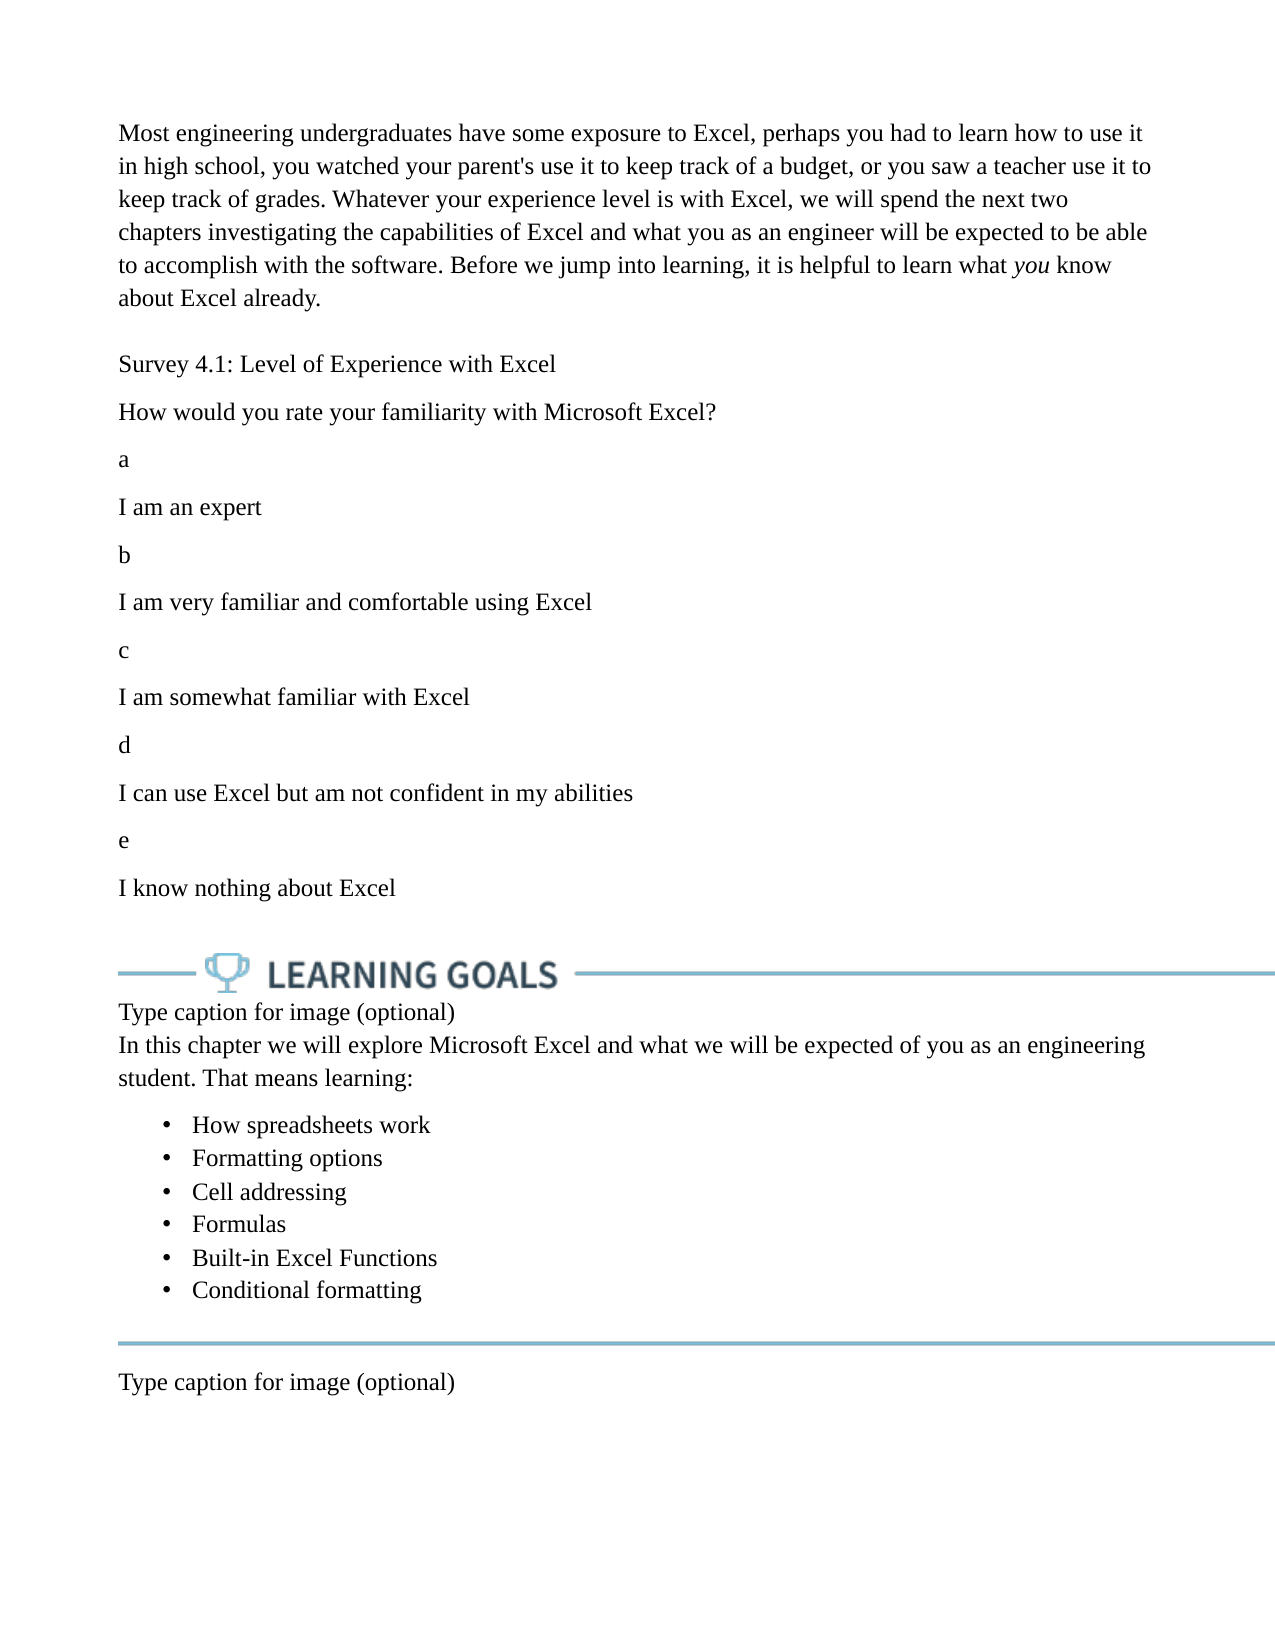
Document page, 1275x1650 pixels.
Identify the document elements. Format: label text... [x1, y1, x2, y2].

text I am very familiar and comfortable using Excel [118, 587, 1157, 616]
text In this chapter we will explore Microsoft Excel and what we will be expected of you as an engineering student. That means learning: [118, 1030, 1157, 1092]
list Formatting options [162, 1143, 1157, 1172]
list Formulas [162, 1209, 1157, 1238]
text I know nothing about Excel [118, 873, 1157, 902]
text d [118, 730, 1157, 759]
picture [118, 953, 1275, 993]
text I can use Excel but am not confident in my abilities [118, 778, 1157, 806]
list Conditional formatting [162, 1276, 1157, 1304]
text c [118, 635, 1157, 664]
text b [118, 540, 1157, 568]
text Type caption for image (optional) [118, 1367, 1157, 1395]
text Type caption for image (optional) [118, 997, 1157, 1026]
text How would you rate your familiarity with Microsoft Excel? [118, 397, 1157, 426]
list How spreadsheets work [162, 1111, 1157, 1139]
text a [118, 444, 1157, 473]
picture [118, 1323, 1275, 1363]
list Cell addressing [162, 1177, 1157, 1205]
text Most engineering undergraduates have some exposure to Excel, perhaps you had to learn how to use it in high school, you watched your parent's use it to keep track of a budget, or you saw a teacher use it to keep track of grades. Whatever your experience level is with Excel, we will spend the next two chapters investigating the capabilities of Excel and what you as an engineer will be expected to be able to accomplish with the software. Before we jump into learning, it is helpful to learn what you know about Excel already. [118, 118, 1157, 312]
text I am somewhat familiar with Excel [118, 682, 1157, 711]
text Survey 4.1: Level of Experience with Excel [118, 349, 1157, 378]
text e [118, 825, 1157, 854]
list Built-in Excel Functions [162, 1243, 1157, 1271]
text I am an expert [118, 492, 1157, 521]
